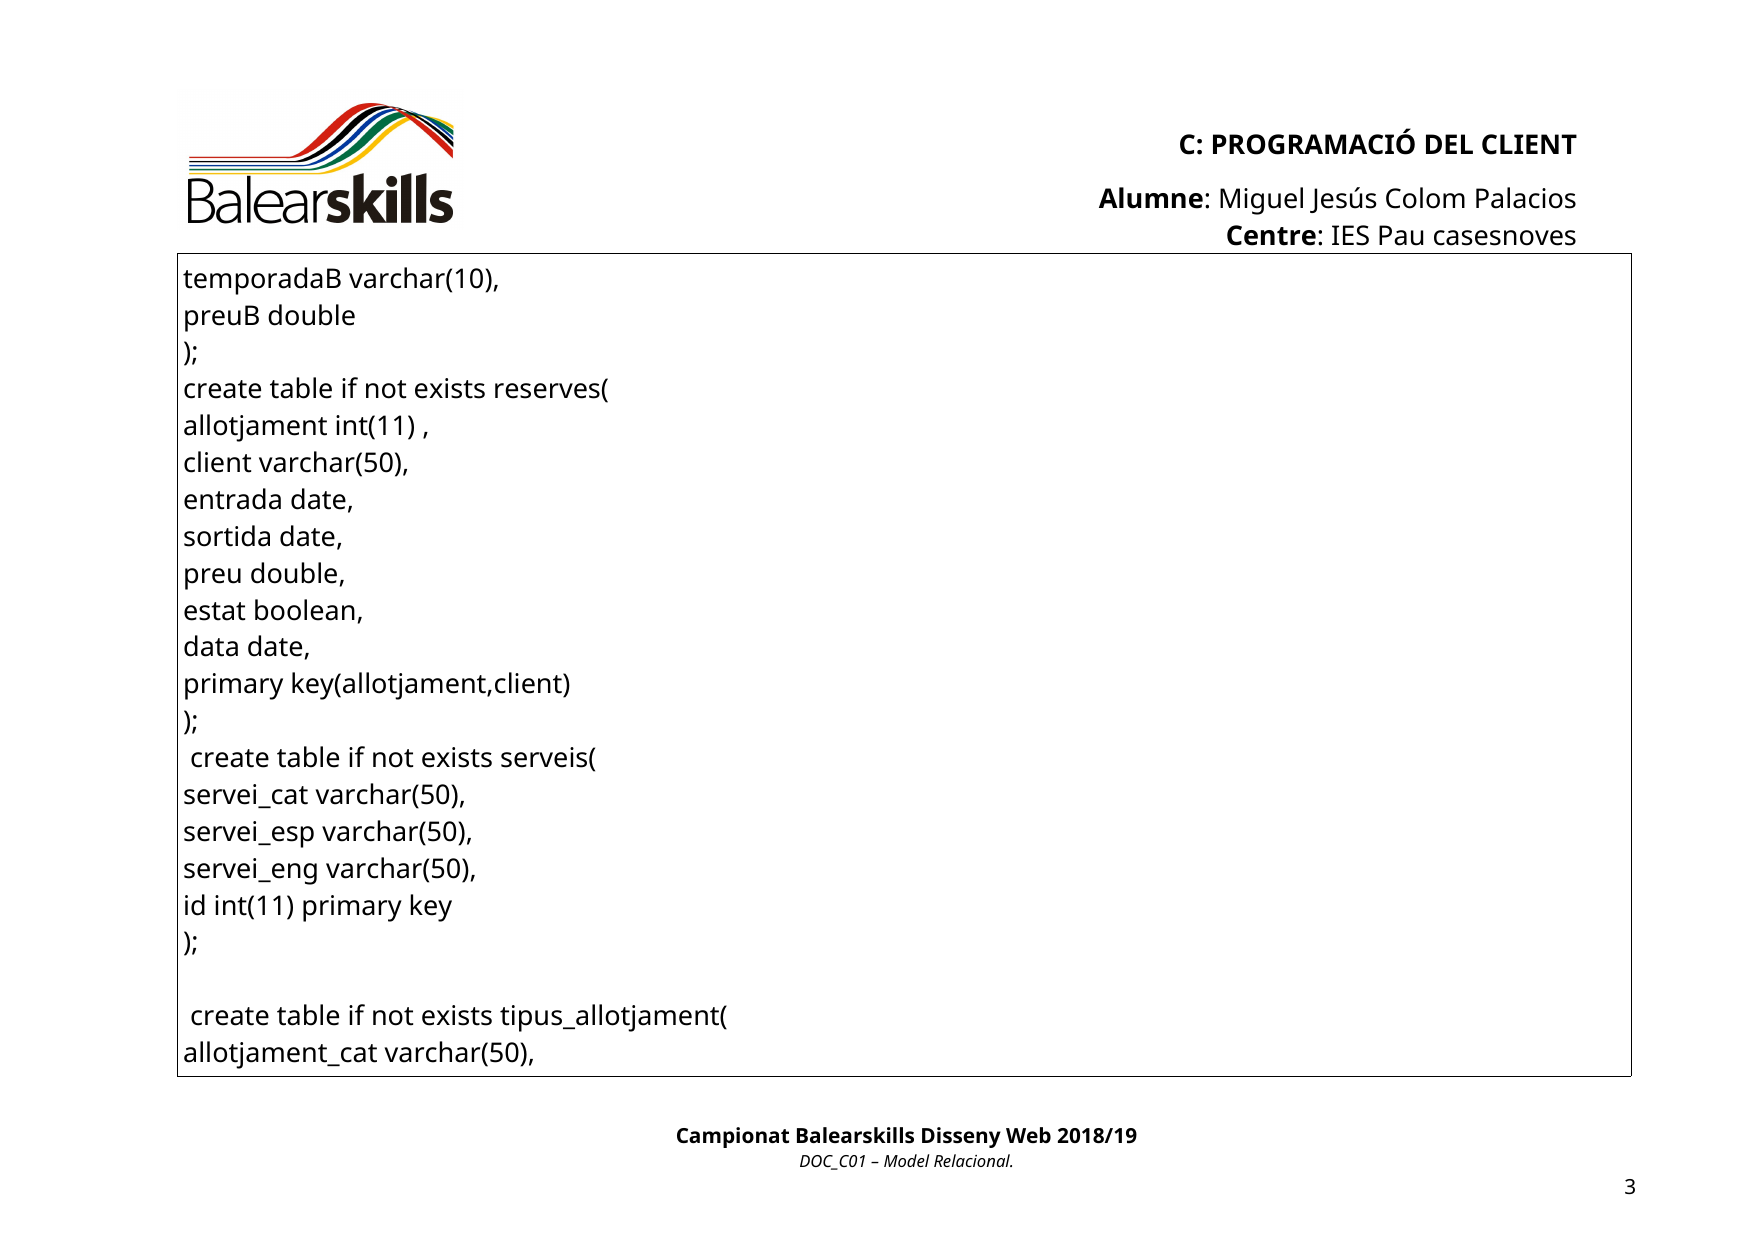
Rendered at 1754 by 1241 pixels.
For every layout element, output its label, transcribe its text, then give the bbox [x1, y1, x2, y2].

picture [177, 89, 465, 230]
table_cell temporadaB varchar(10), preuB double ); create table if not exists reserves( allotjament int(11) , client varchar(50), entrada date, sortida date, preu double, estat boolean, data date, primary key(allotjament,client) ); create table if not exists serveis( servei_cat varchar(50), servei_esp varchar(50), servei_eng varchar(50), id int(11) primary key ); create table if not exists tipus_allotjament( allotjament_cat varchar(50), [178, 254, 1631, 1076]
